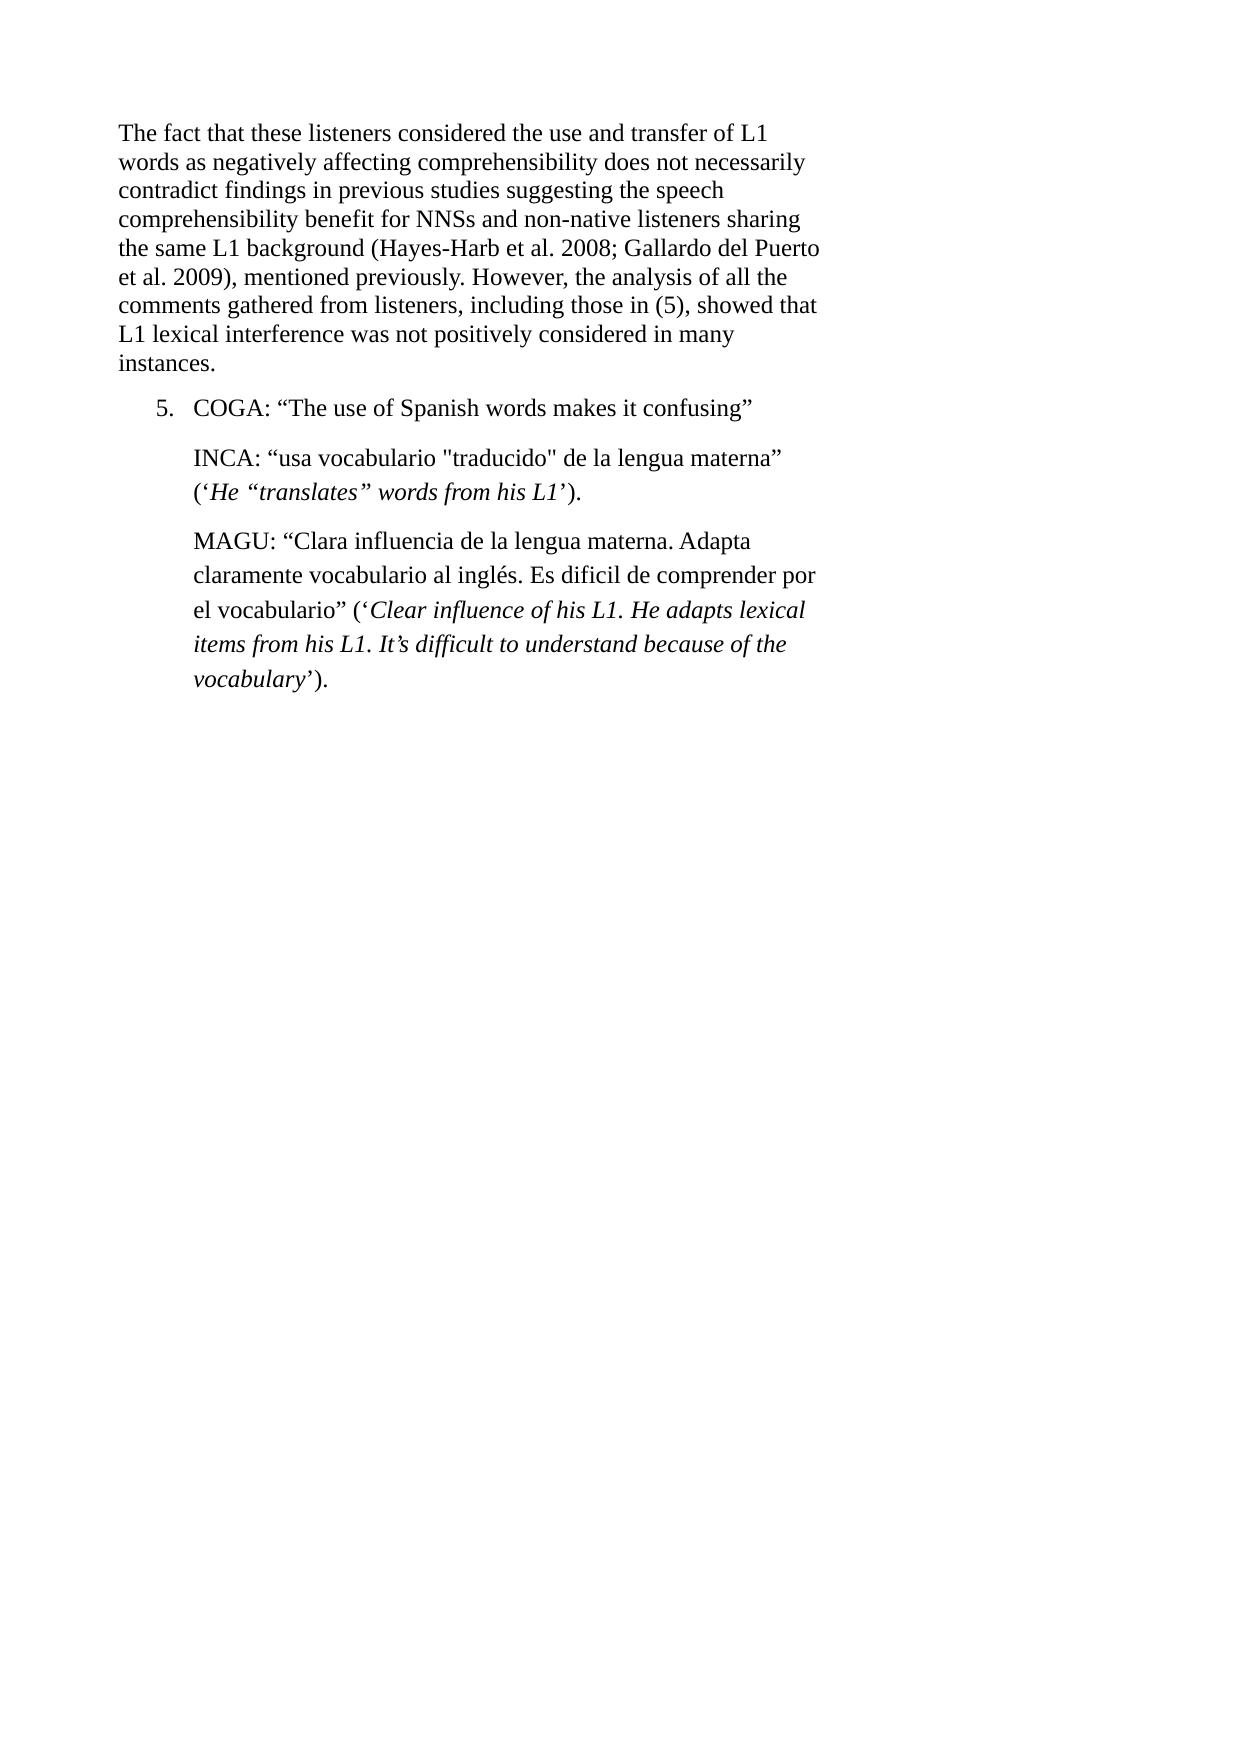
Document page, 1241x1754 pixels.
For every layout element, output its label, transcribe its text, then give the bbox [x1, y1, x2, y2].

text INCA: “usa vocabulario "traducido" de la lengua materna” (‘He “translates” words from his L1’). [193, 443, 827, 506]
list COGA: “The use of Spanish words makes it confusing” [156, 393, 827, 422]
text The fact that these listeners considered the use and transfer of L1 words as negatively affecting comprehensibility does not necessarily contradict findings in previous studies suggesting the speech comprehensibility benefit for NNSs and non-native listeners sharing the same L1 background (Hayes-Harb et al. 2008; Gallardo del Puerto et al. 2009), mentioned previously. However, the analysis of all the comments gathered from listeners, including those in (5), showed that L1 lexical interference was not positively considered in many instances. [118, 118, 827, 377]
text MAGU: “Clara influencia de la lengua materna. Adapta claramente vocabulario al inglés. Es dificil de comprender por el vocabulario” (‘Clear influence of his L1. He adapts lexical items from his L1. It’s difficult to understand because of the vocabulary’). [193, 526, 827, 693]
